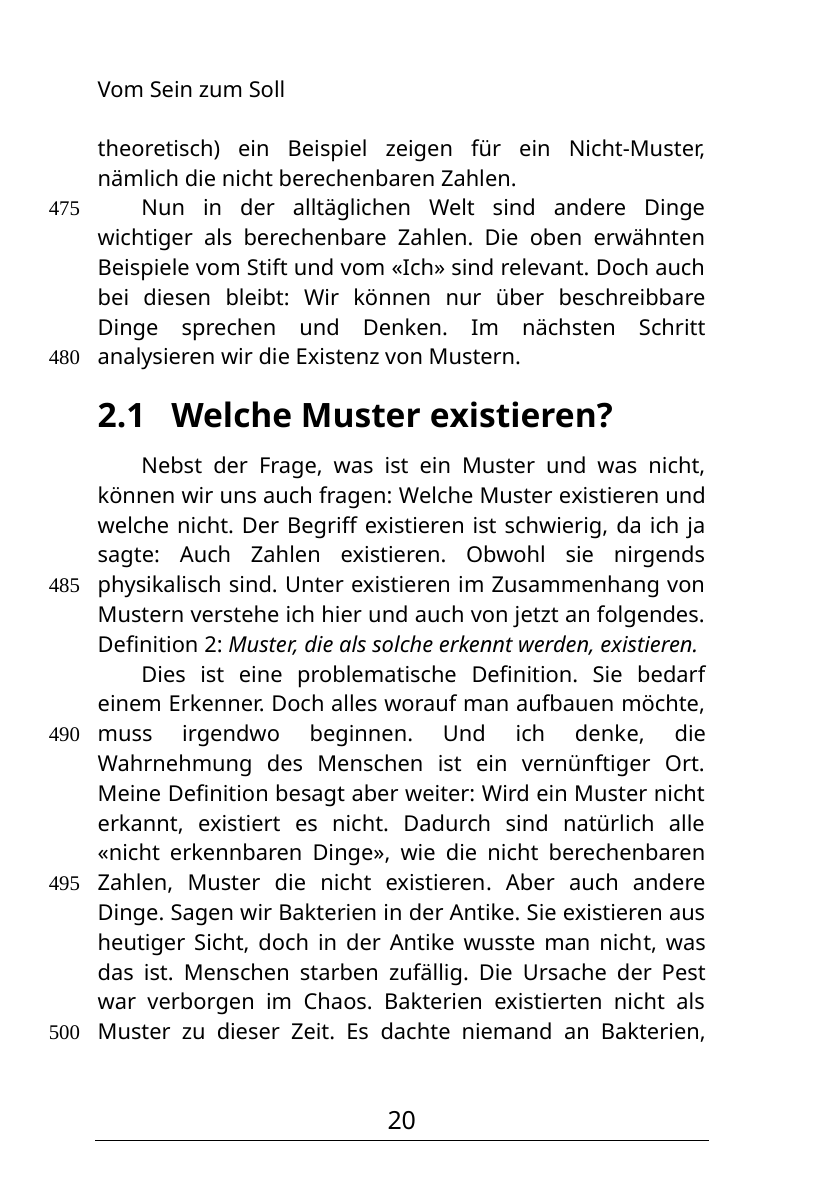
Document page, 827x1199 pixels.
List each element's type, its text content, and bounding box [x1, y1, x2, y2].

text Nun in der alltäglichen Welt sind andere Dinge wichtiger als berechenbare Zahlen. Die oben erwähnten Beispiele vom Stift und vom «Ich» sind relevant. Doch auch bei diesen bleibt: Wir können nur über beschreibbare Dinge sprechen und Denken. Im nächsten Schritt analysieren wir die Existenz von Mustern. [97, 192, 706, 371]
subtitle Welche Muster existieren? [97, 392, 706, 438]
text theoretisch) ein Beispiel zeigen für ein Nicht-Muster, nämlich die nicht berechenbaren Zahlen. [97, 133, 706, 192]
text Dies ist eine problematische Definition. Sie bedarf einem Erkenner. Doch alles worauf man aufbauen möchte, muss irgendwo beginnen. Und ich denke, die Wahrnehmung des Menschen ist ein vernünftiger Ort. Meine Definition besagt aber weiter: Wird ein Muster nicht erkannt, existiert es nicht. Dadurch sind natürlich alle «nicht erkennbaren Dinge», wie die nicht berechenbaren Zahlen, Muster die nicht existieren. Aber auch andere Dinge. Sagen wir Bakterien in der Antike. Sie existieren aus heutiger Sicht, doch in der Antike wusste man nicht, was das ist. Menschen starben zufällig. Die Ursache der Pest war verborgen im Chaos. Bakterien existierten nicht als Muster zu dieser Zeit. Es dachte niemand an Bakterien, [97, 659, 706, 1046]
text Nebst der Frage, was ist ein Muster und was nicht, können wir uns auch fragen: Welche Muster existieren und welche nicht. Der Begriff existieren ist schwierig, da ich ja sagte: Auch Zahlen existieren. Obwohl sie nirgends physikalisch sind. Unter existieren im Zusammenhang von Mustern verstehe ich hier und auch von jetzt an folgendes. Definition 2: Muster, die als solche erkennt werden, existieren. [97, 450, 706, 659]
